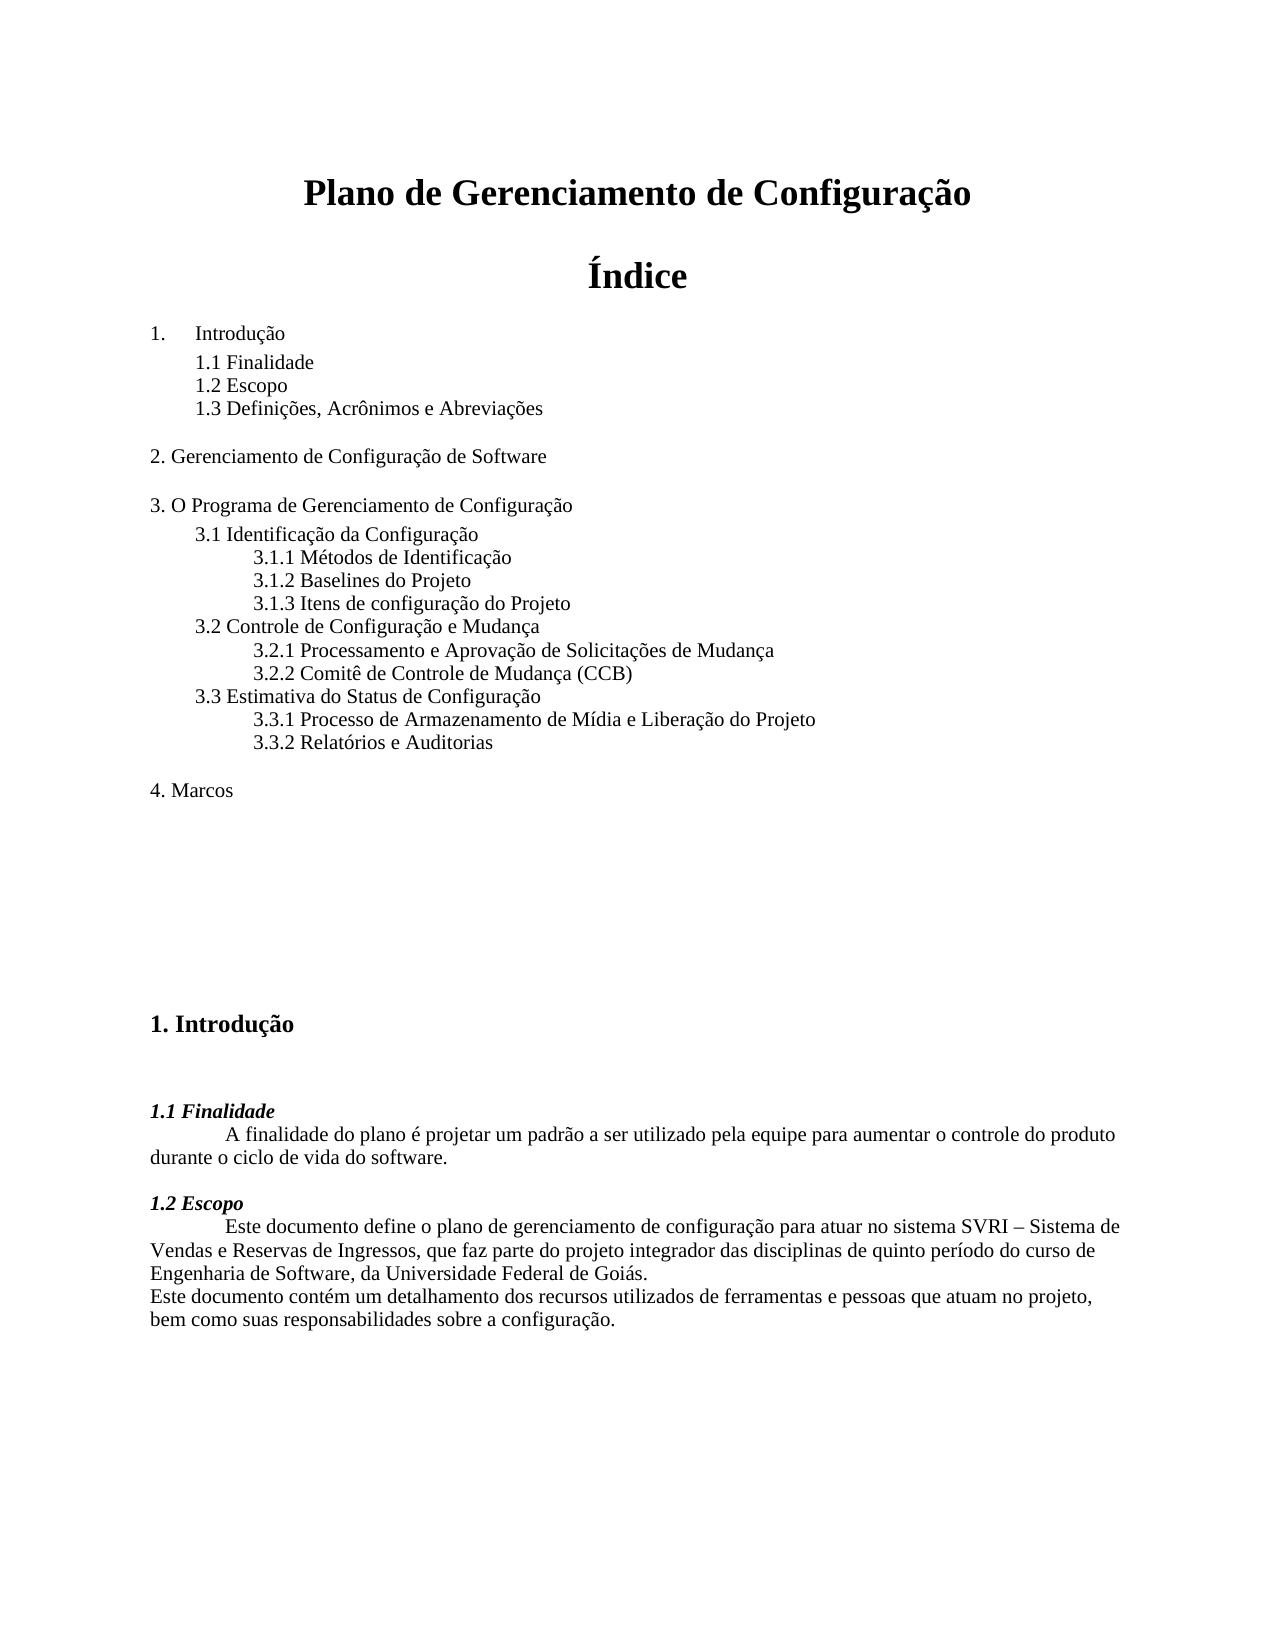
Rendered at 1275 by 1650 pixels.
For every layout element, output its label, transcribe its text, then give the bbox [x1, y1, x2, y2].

text Plano de Gerenciamento de Configuração [150, 172, 1125, 213]
text Este documento define o plano de gerenciamento de configuração para atuar no sistema SVRI – Sistema de Vendas e Reservas de Ingressos, que faz parte do projeto integrador das disciplinas de quinto período do curso de Engenharia de Software, da Universidade Federal de Goiás. [150, 1215, 1125, 1285]
text 3.2.1 Processamento e Aprovação de Solicitações de Mudança [253, 638, 1125, 662]
text 1.2 Escopo [195, 374, 1050, 397]
text 4. Marcos [150, 779, 1050, 802]
text 3.1 Identificação da Configuração [195, 523, 1050, 546]
text 3.3.1 Processo de Armazenamento de Mídia e Liberação do Projeto [253, 708, 1125, 731]
text 3.2 Controle de Configuração e Mudança [195, 615, 1050, 638]
text 1. Introdução [150, 322, 1050, 345]
text A finalidade do plano é projetar um padrão a ser utilizado pela equipe para aumentar o controle do produto durante o ciclo de vida do software. [150, 1123, 1125, 1169]
text 3.2.2 Comitê de Controle de Mudança (CCB) [253, 662, 1125, 685]
text 3.3.2 Relatórios e Auditorias [253, 731, 1125, 754]
text Índice [150, 255, 1125, 297]
text 1.3 Definições, Acrônimos e Abreviações [195, 397, 1050, 420]
text 3. O Programa de Gerenciamento de Configuração [150, 493, 1050, 517]
text 2. Gerenciamento de Configuração de Software [150, 445, 1050, 468]
text 1.1 Finalidade [150, 1100, 1125, 1123]
text 3.1.2 Baselines do Projeto 3.1.3 Itens de configuração do Projeto [253, 569, 1125, 615]
text Este documento contém um detalhamento dos recursos utilizados de ferramentas e pessoas que atuam no projeto, bem como suas responsabilidades sobre a configuração. [150, 1285, 1125, 1331]
text 1.2 Escopo [150, 1192, 1125, 1215]
subtitle 1. Introdução [150, 1010, 1125, 1093]
text 3.1.1 Métodos de Identificação [253, 546, 1125, 569]
text 3.3 Estimativa do Status de Configuração [195, 685, 1050, 708]
text 1.1 Finalidade [195, 351, 1050, 374]
